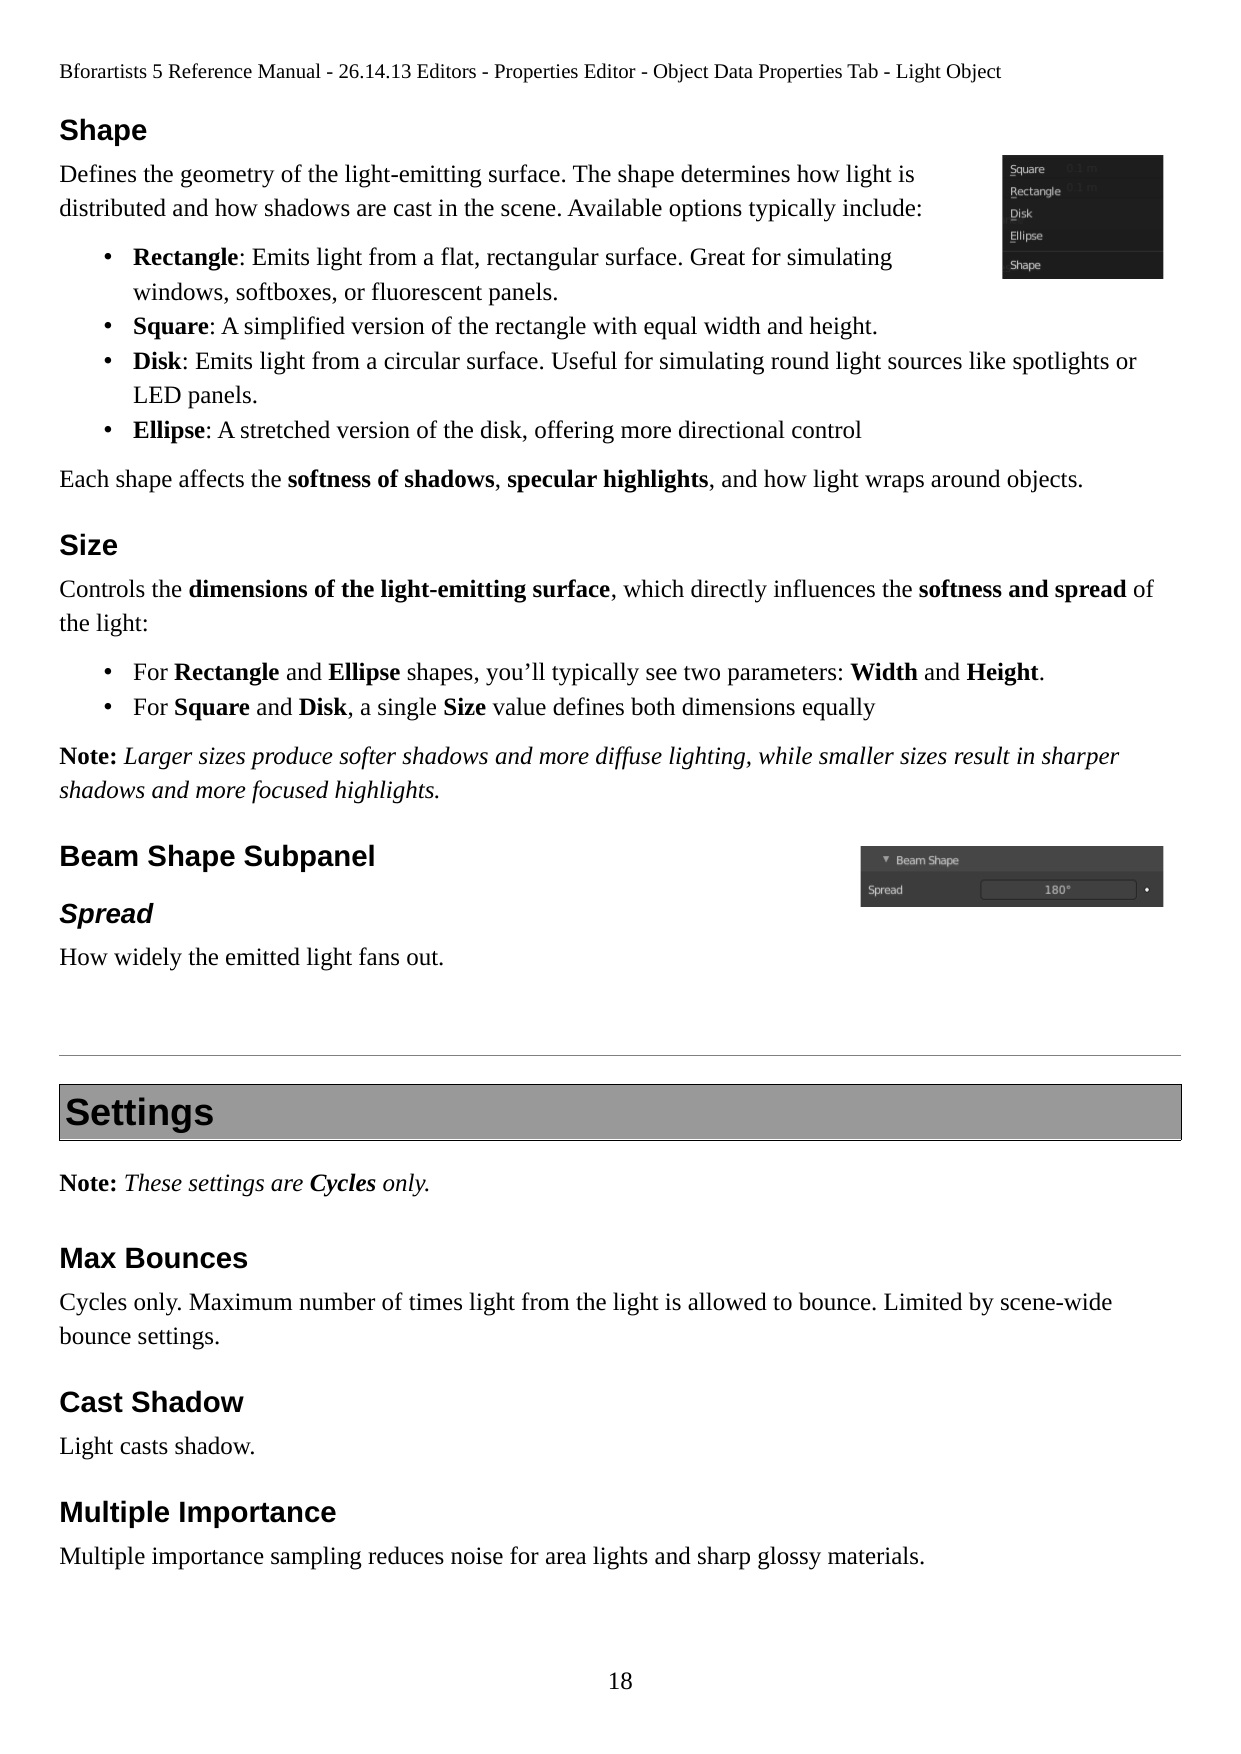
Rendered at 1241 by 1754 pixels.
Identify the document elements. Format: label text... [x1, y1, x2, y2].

list For Square and Disk, a single Size value defines both dimensions equally [103, 692, 1181, 721]
list Square: A simplified version of the rectangle with equal width and height. [103, 311, 1181, 340]
subtitle Shape [59, 113, 1181, 146]
text How widely the emitted light fans out. [59, 942, 1181, 971]
text Each shape affects the softness of shadows, specular highlights, and how light wraps around objects. [59, 464, 1181, 493]
picture [1002, 155, 1164, 279]
subtitle Multiple Importance [59, 1495, 1181, 1528]
picture [860, 846, 1164, 907]
subtitle Spread [59, 898, 1181, 929]
subtitle Cast Shadow [59, 1385, 1181, 1419]
text Cycles only. Maximum number of times light from the light is allowed to bounce. Limited by scene-wide bounce settings. [59, 1287, 1181, 1350]
table_header Settings [60, 1085, 1181, 1139]
list For Rectangle and Ellipse shapes, you’ll typically see two parameters: Width and Height. [103, 657, 1181, 686]
text Multiple importance sampling reduces noise for area lights and sharp glossy materials. [59, 1541, 1181, 1570]
text Defines the geometry of the light-emitting surface. The shape determines how light is distributed and how shadows are cast in the scene. Available options typically include: [59, 159, 1002, 222]
text Controls the dimensions of the light-emitting surface, which directly influences the softness and spread of the light: [59, 574, 1181, 637]
text Note: These settings are Cycles only. [59, 1168, 1181, 1197]
subtitle Max Bounces [59, 1241, 1181, 1274]
list Ellipse: A stretched version of the disk, offering more directional control [103, 415, 1181, 443]
subtitle Beam Shape Subpanel [59, 839, 1181, 873]
subtitle Size [59, 527, 1181, 561]
text Light casts shadow. [59, 1431, 1181, 1460]
list Rectangle: Emits light from a flat, rectangular surface. Great for simulating windows, softboxes, or fluorescent panels. [103, 242, 1181, 306]
list Disk: Emits light from a circular surface. Useful for simulating round light sources like spotlights or LED panels. [103, 346, 1181, 409]
text Note: Larger sizes produce softer shadows and more diffuse lighting, while smaller sizes result in sharper shadows and more focused highlights. [59, 741, 1181, 804]
